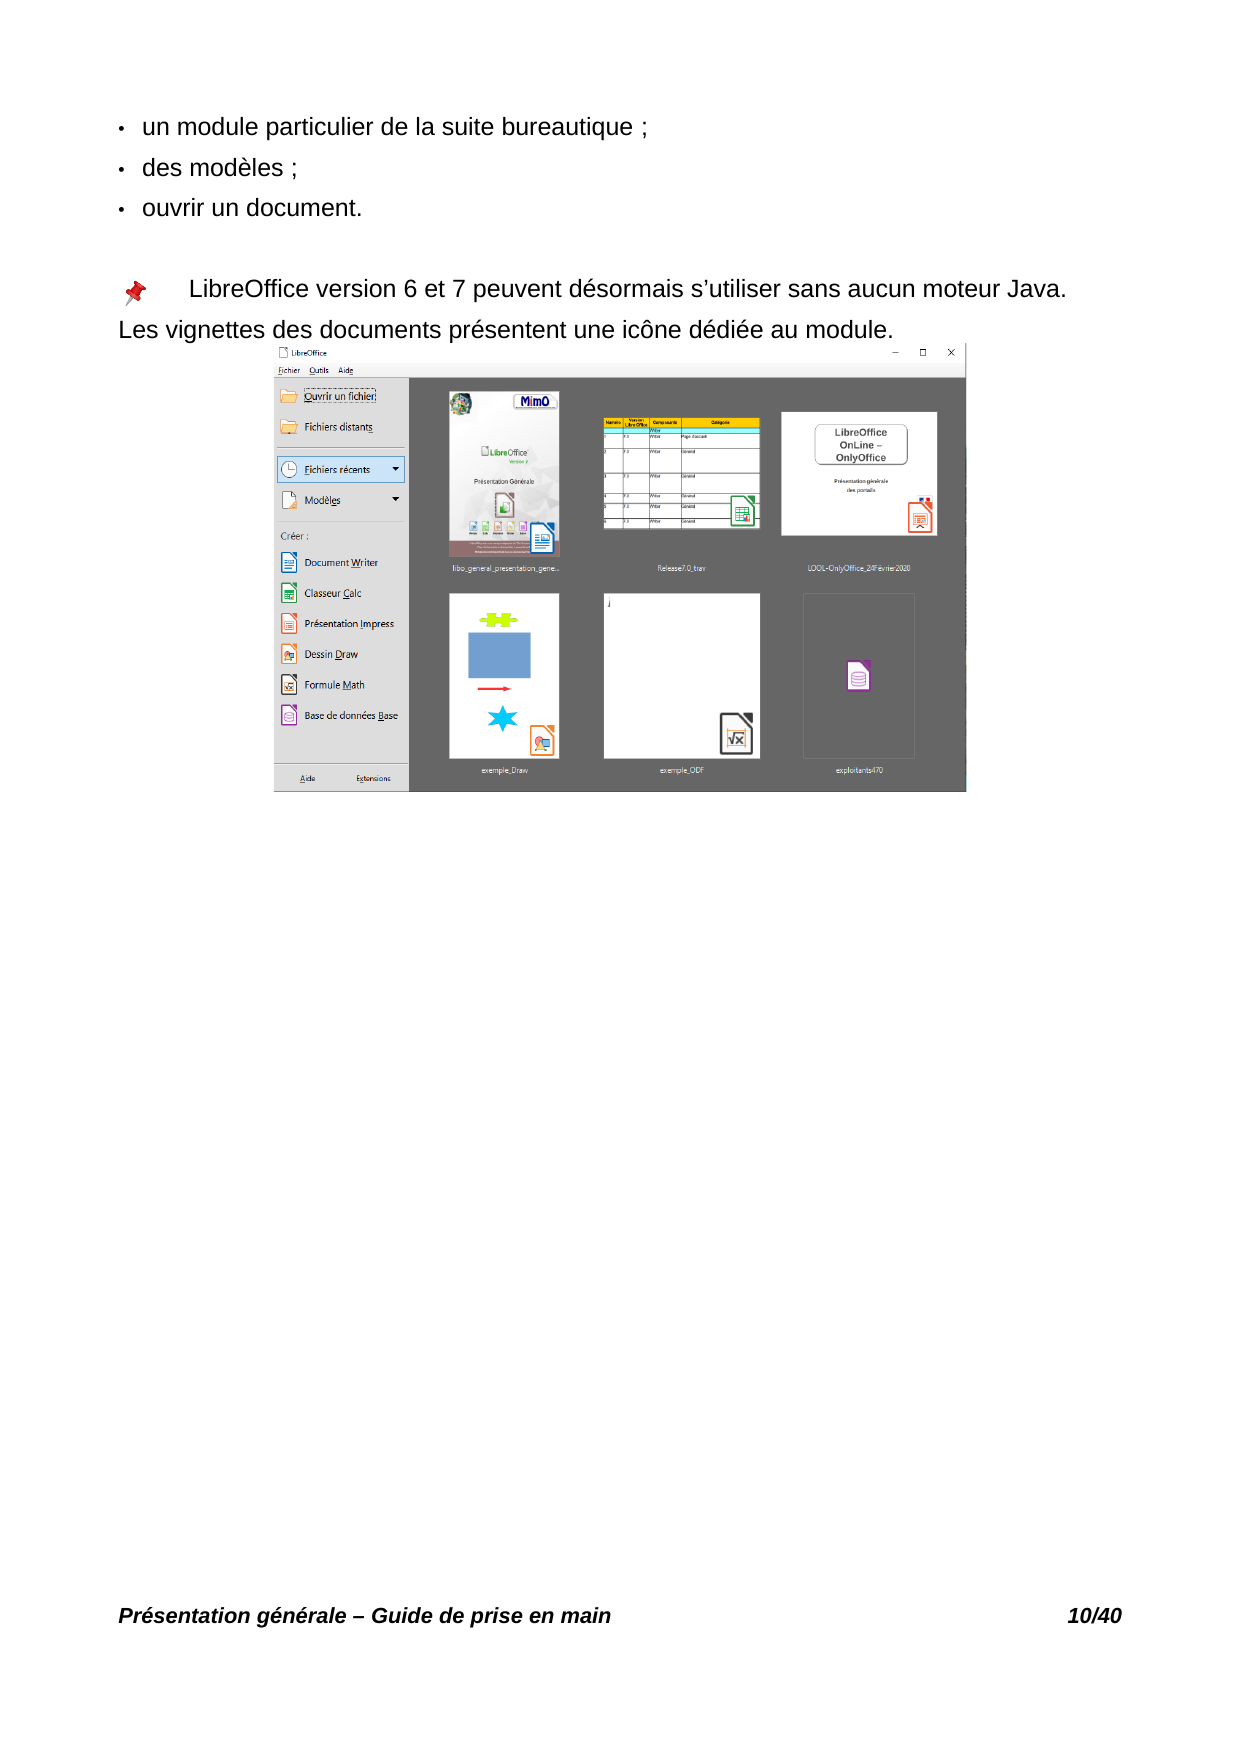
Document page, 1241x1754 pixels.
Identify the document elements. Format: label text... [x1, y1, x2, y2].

text Les vignettes des documents présentent une icône dédiée au module. [118, 315, 1122, 343]
list un module particulier de la suite bureautique ; [118, 112, 1105, 141]
list LibreOffice version 6 et 7 peuvent désormais s’utiliser sans aucun moteur Java. [118, 274, 1105, 303]
picture [273, 343, 967, 792]
list ouvrir un document. [118, 193, 1105, 222]
list des modèles ; [118, 153, 1105, 181]
